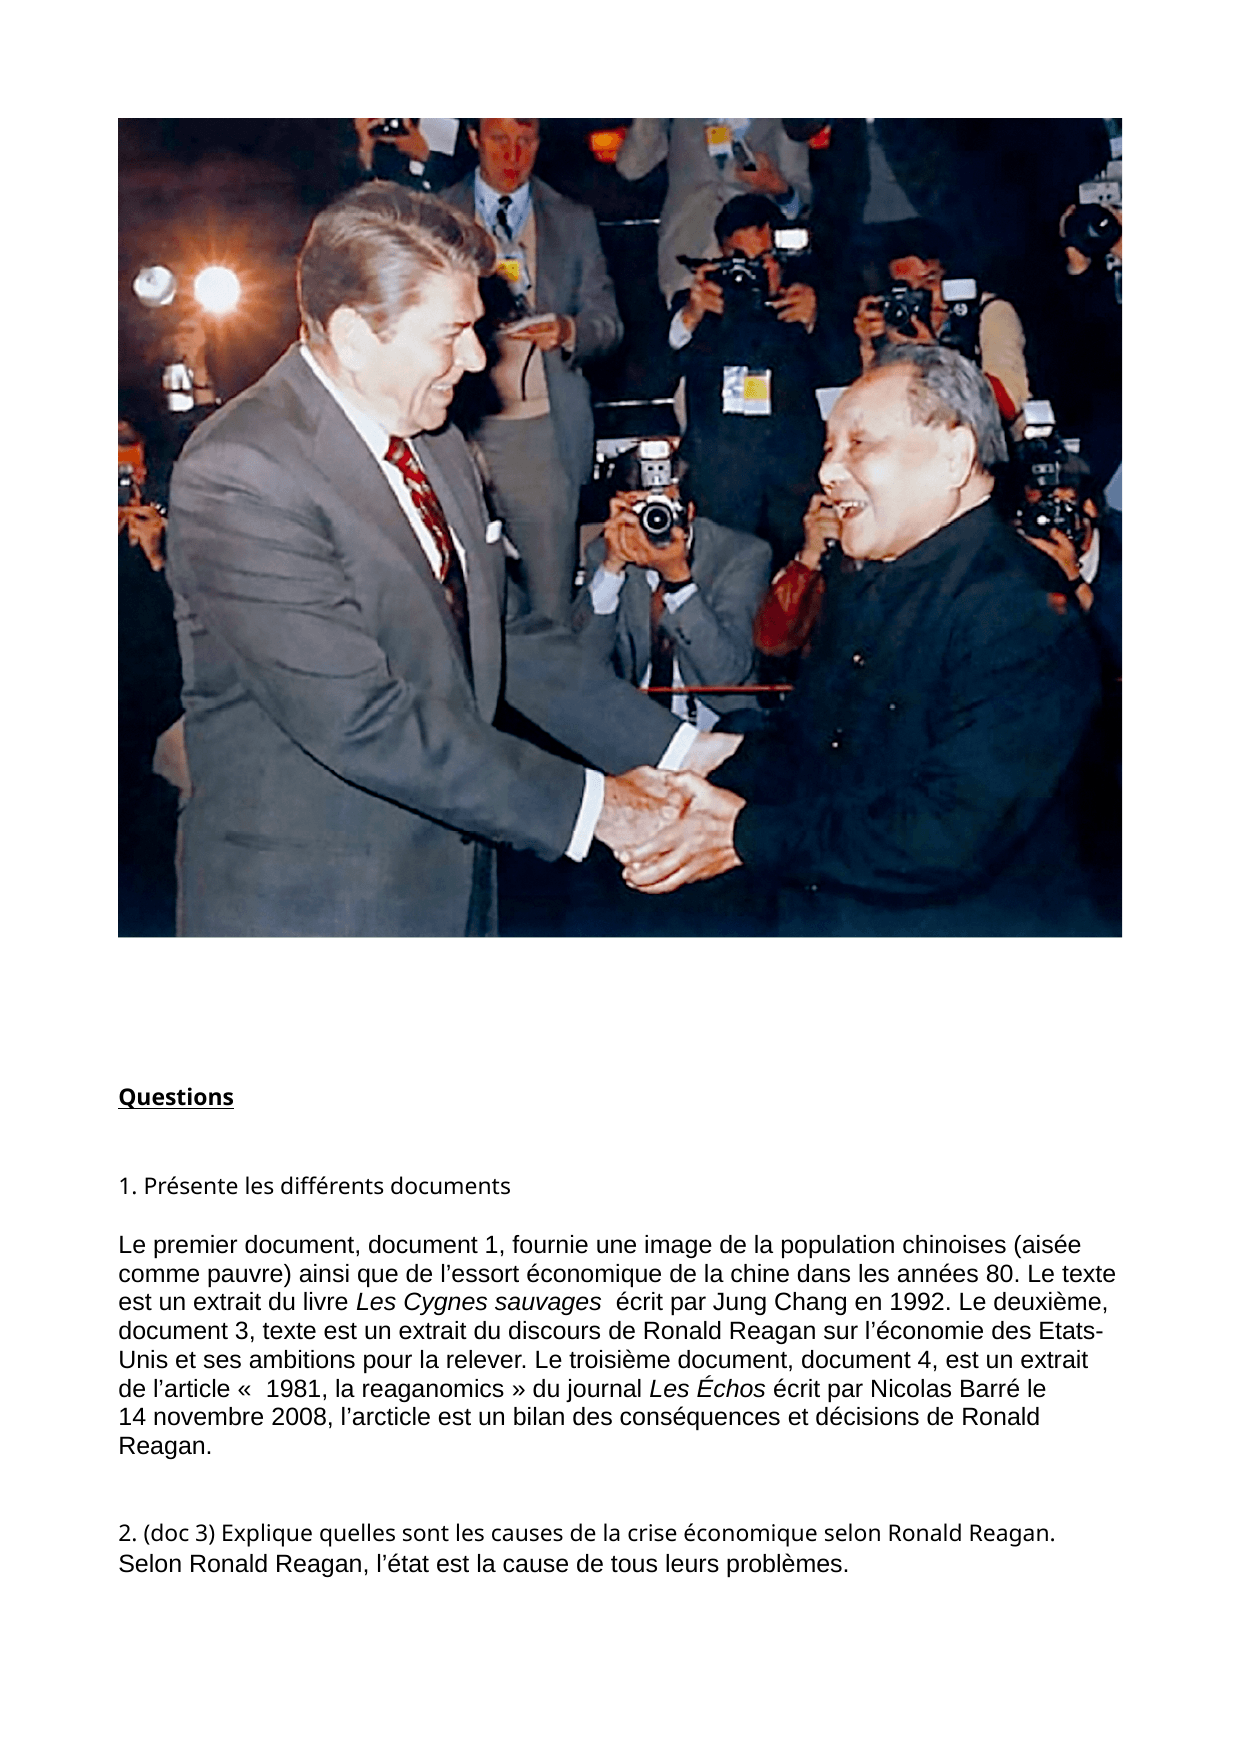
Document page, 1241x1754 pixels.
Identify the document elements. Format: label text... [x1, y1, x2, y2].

text 2. (doc 3) Explique quelles sont les causes de la crise économique selon Ronald Reagan. [118, 1517, 1122, 1548]
text Selon Ronald Reagan, l’état est la cause de tous leurs problèmes. [118, 1548, 1122, 1577]
text Questions [118, 1081, 1122, 1112]
text 1. Présente les différents documents [118, 1170, 1122, 1201]
text Le premier document, document 1, fournie une image de la population chinoises (aisée comme pauvre) ainsi que de l’essort économique de la chine dans les années 80. Le texte est un extrait du livre Les Cygnes sauvages écrit par Jung Chang en 1992. Le deuxième, document 3, texte est un extrait du discours de Ronald Reagan sur l’économie des Etats-Unis et ses ambitions pour la relever. Le troisième document, document 4, est un extrait de l’article « 1981, la reaganomics » du journal Les Échos écrit par Nicolas Barré le 14 novembre 2008, l’arcticle est un bilan des conséquences et décisions de Ronald Reagan. [118, 1230, 1122, 1460]
